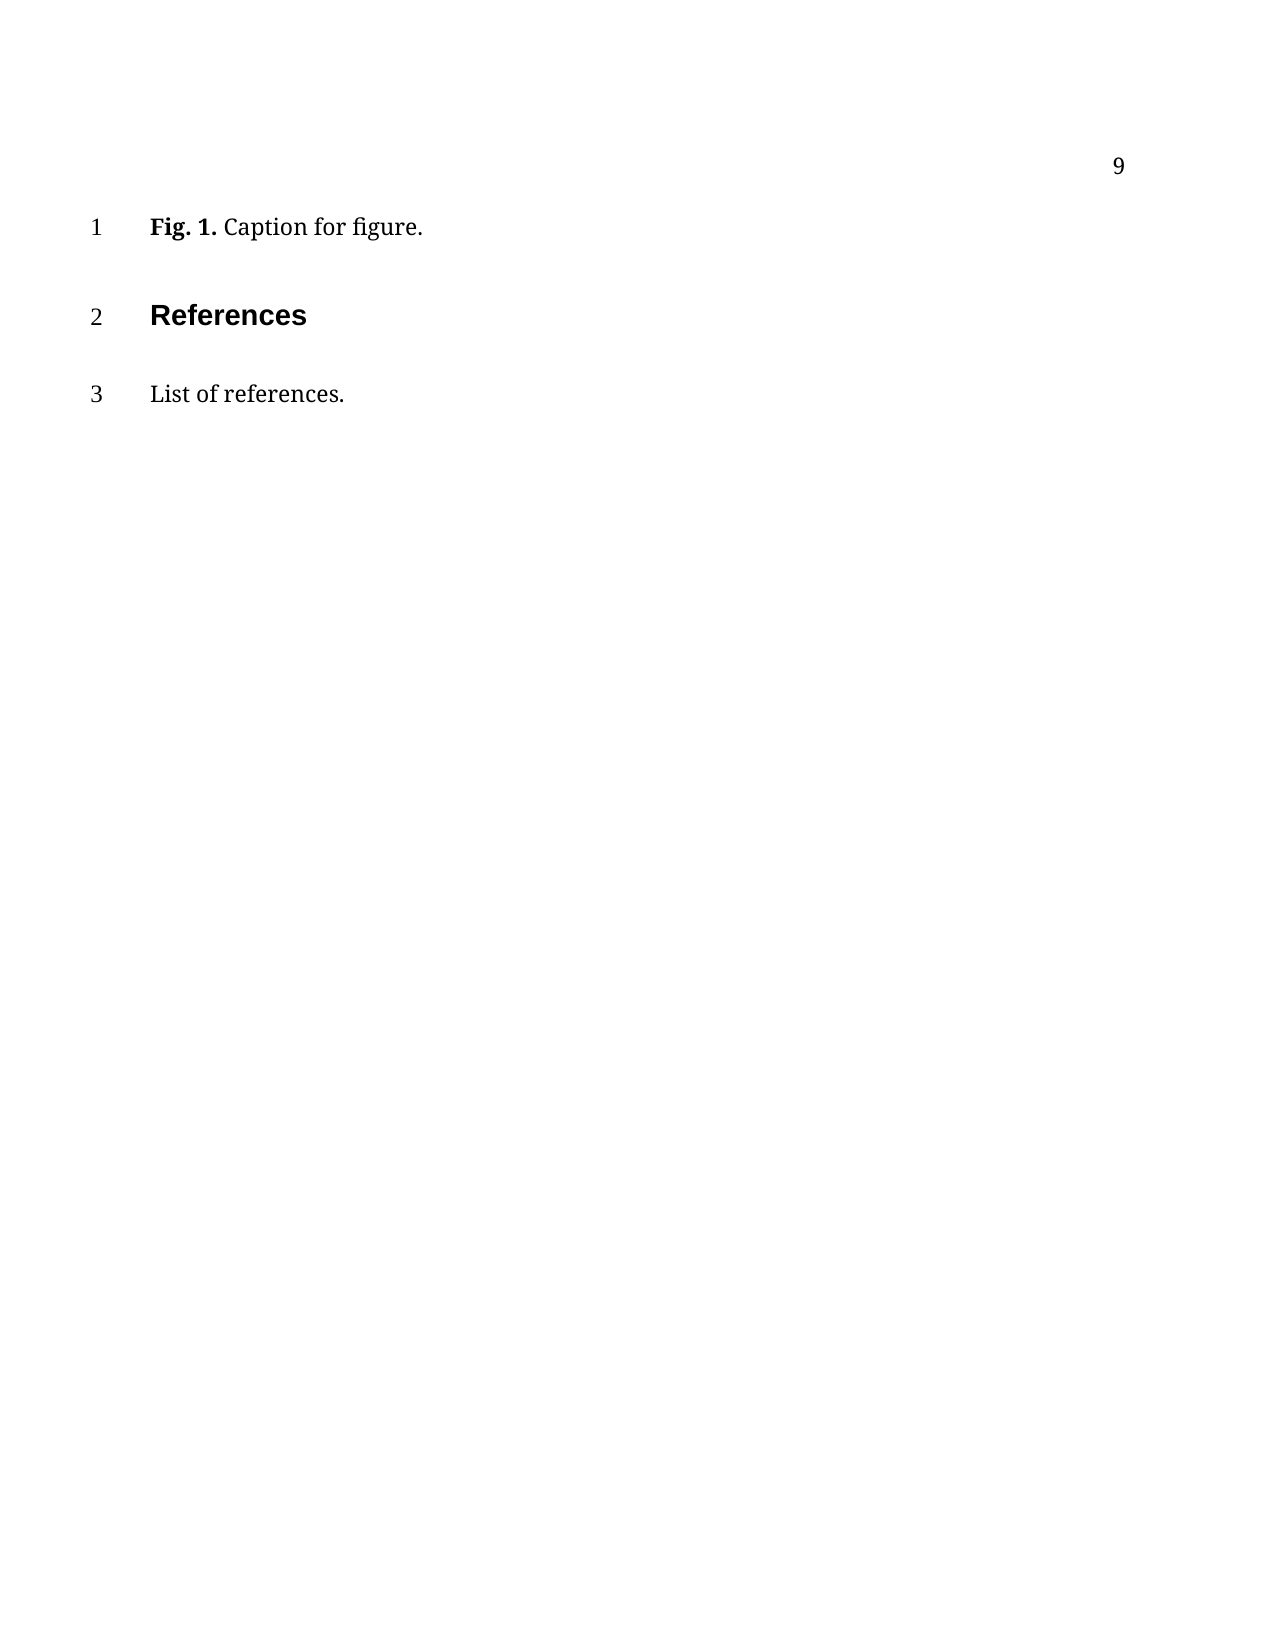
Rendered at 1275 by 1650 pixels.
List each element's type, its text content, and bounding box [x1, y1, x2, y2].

text Fig. 1. Caption for figure. [150, 211, 1125, 242]
text List of references. [150, 378, 1125, 409]
subtitle References [150, 298, 1125, 332]
